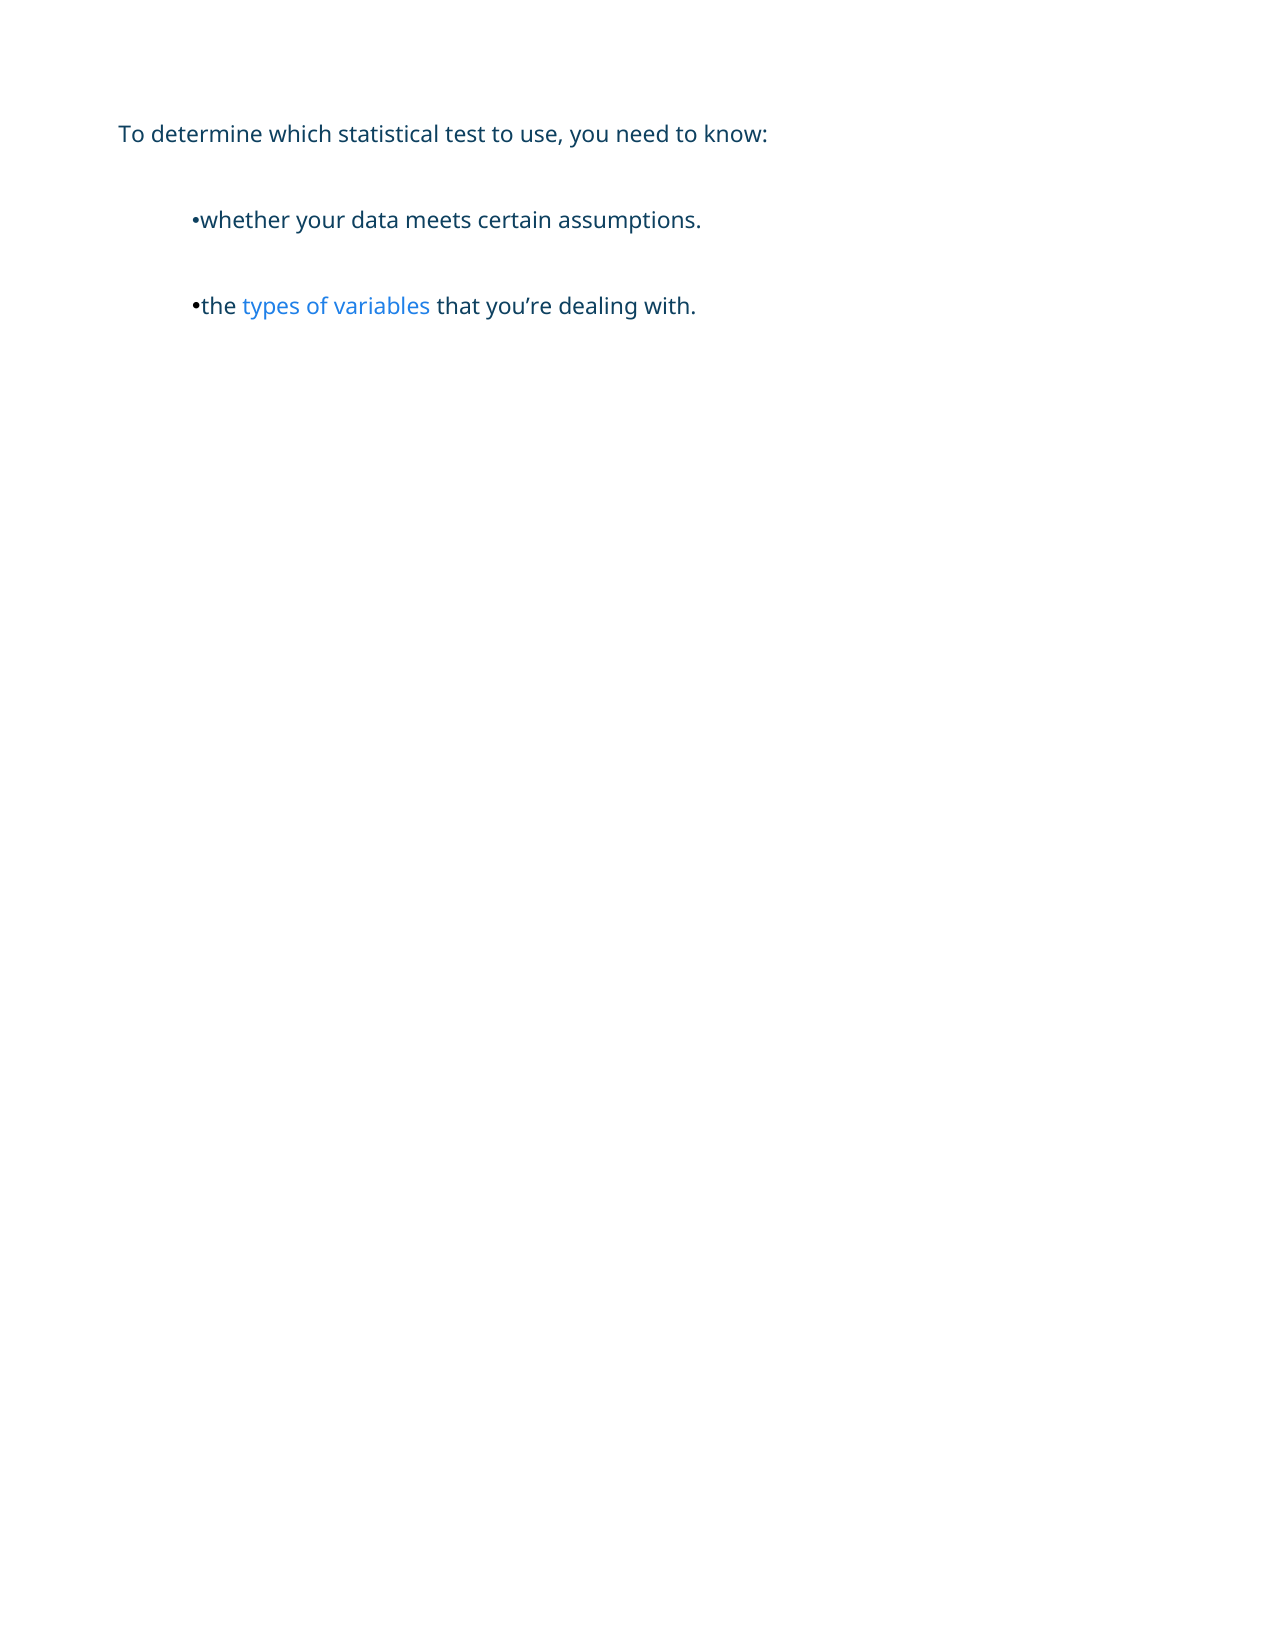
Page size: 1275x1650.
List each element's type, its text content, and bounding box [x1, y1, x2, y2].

list the types of variables that you’re dealing with. [118, 289, 1157, 321]
text To determine which statistical test to use, you need to know: [118, 118, 1157, 149]
list whether your data meets certain assumptions. [118, 204, 1157, 235]
